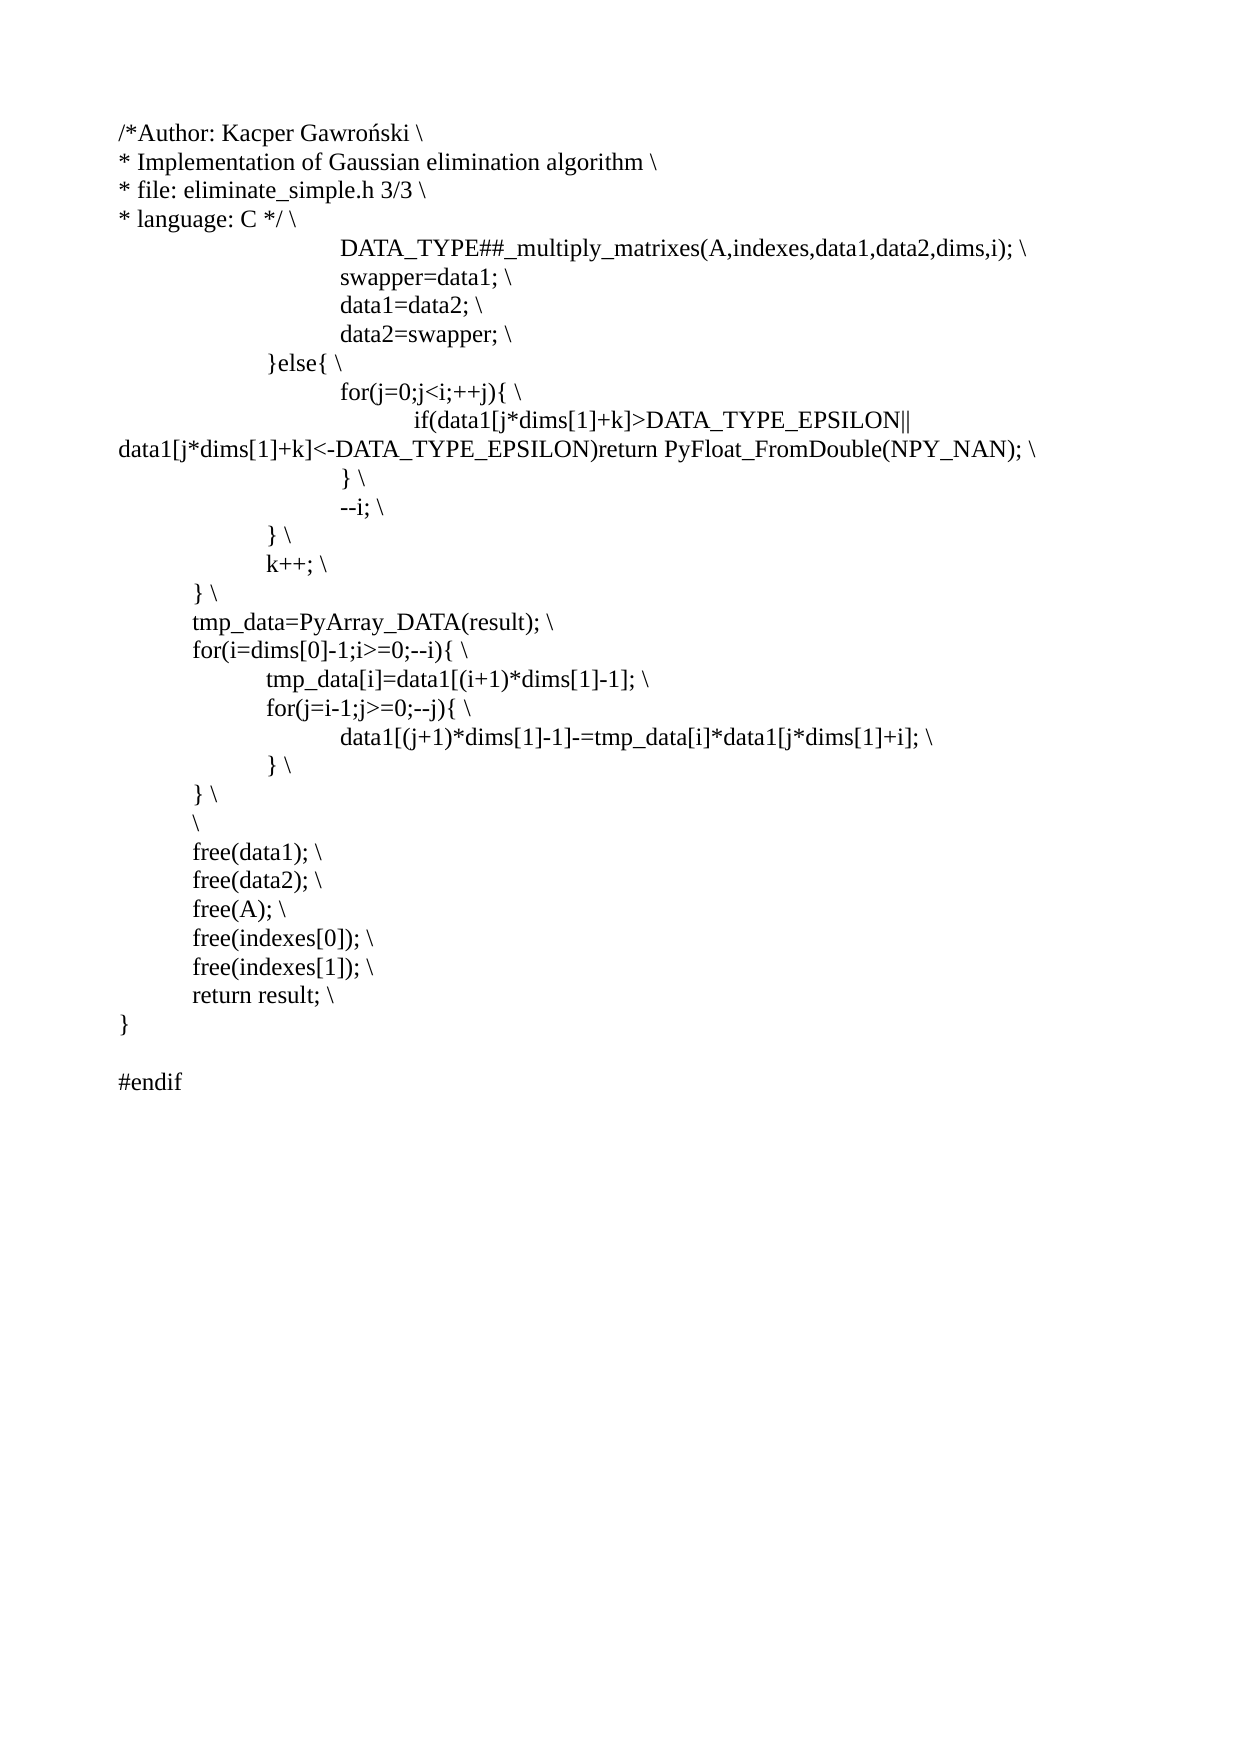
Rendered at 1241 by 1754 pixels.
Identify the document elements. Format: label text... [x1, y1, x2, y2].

text tmp_data[i]=data1[(i+1)*dims[1]-1]; \ [118, 664, 1122, 693]
text free(indexes[0]); \ [118, 923, 1122, 952]
text --i; \ [118, 492, 1122, 521]
text swapper=data1; \ [118, 262, 1122, 291]
text for(j=0;j<i;++j){ \ [118, 377, 1122, 406]
text free(data1); \ [118, 837, 1122, 866]
text free(data2); \ [118, 866, 1122, 894]
text free(indexes[1]); \ [118, 952, 1122, 981]
text #endif [118, 1067, 1122, 1096]
text * file: eliminate_simple.h 3/3 \ [118, 176, 1122, 204]
text DATA_TYPE##_multiply_matrixes(A,indexes,data1,data2,dims,i); \ [118, 233, 1122, 262]
text } \ [118, 779, 1122, 808]
text if(data1[j*dims[1]+k]>DATA_TYPE_EPSILON||data1[j*dims[1]+k]<-DATA_TYPE_EPSILON)return PyFloat_FromDouble(NPY_NAN); \ [118, 406, 1122, 463]
text return result; \ [118, 981, 1122, 1009]
text free(A); \ [118, 894, 1122, 923]
text } \ [118, 463, 1122, 492]
text }else{ \ [118, 348, 1122, 377]
text } \ [118, 751, 1122, 779]
text k++; \ [118, 549, 1122, 578]
text * language: C */ \ [118, 204, 1122, 233]
text * Implementation of Gaussian elimination algorithm \ [118, 147, 1122, 176]
text for(i=dims[0]-1;i>=0;--i){ \ [118, 636, 1122, 664]
text \ [118, 808, 1122, 837]
text } \ [118, 521, 1122, 549]
text data2=swapper; \ [118, 319, 1122, 348]
text tmp_data=PyArray_DATA(result); \ [118, 607, 1122, 636]
text /*Author: Kacper Gawroński \ [118, 118, 1122, 147]
text } [118, 1009, 1122, 1038]
text for(j=i-1;j>=0;--j){ \ [118, 693, 1122, 722]
text data1=data2; \ [118, 291, 1122, 319]
text data1[(j+1)*dims[1]-1]-=tmp_data[i]*data1[j*dims[1]+i]; \ [118, 722, 1122, 751]
text } \ [118, 578, 1122, 607]
